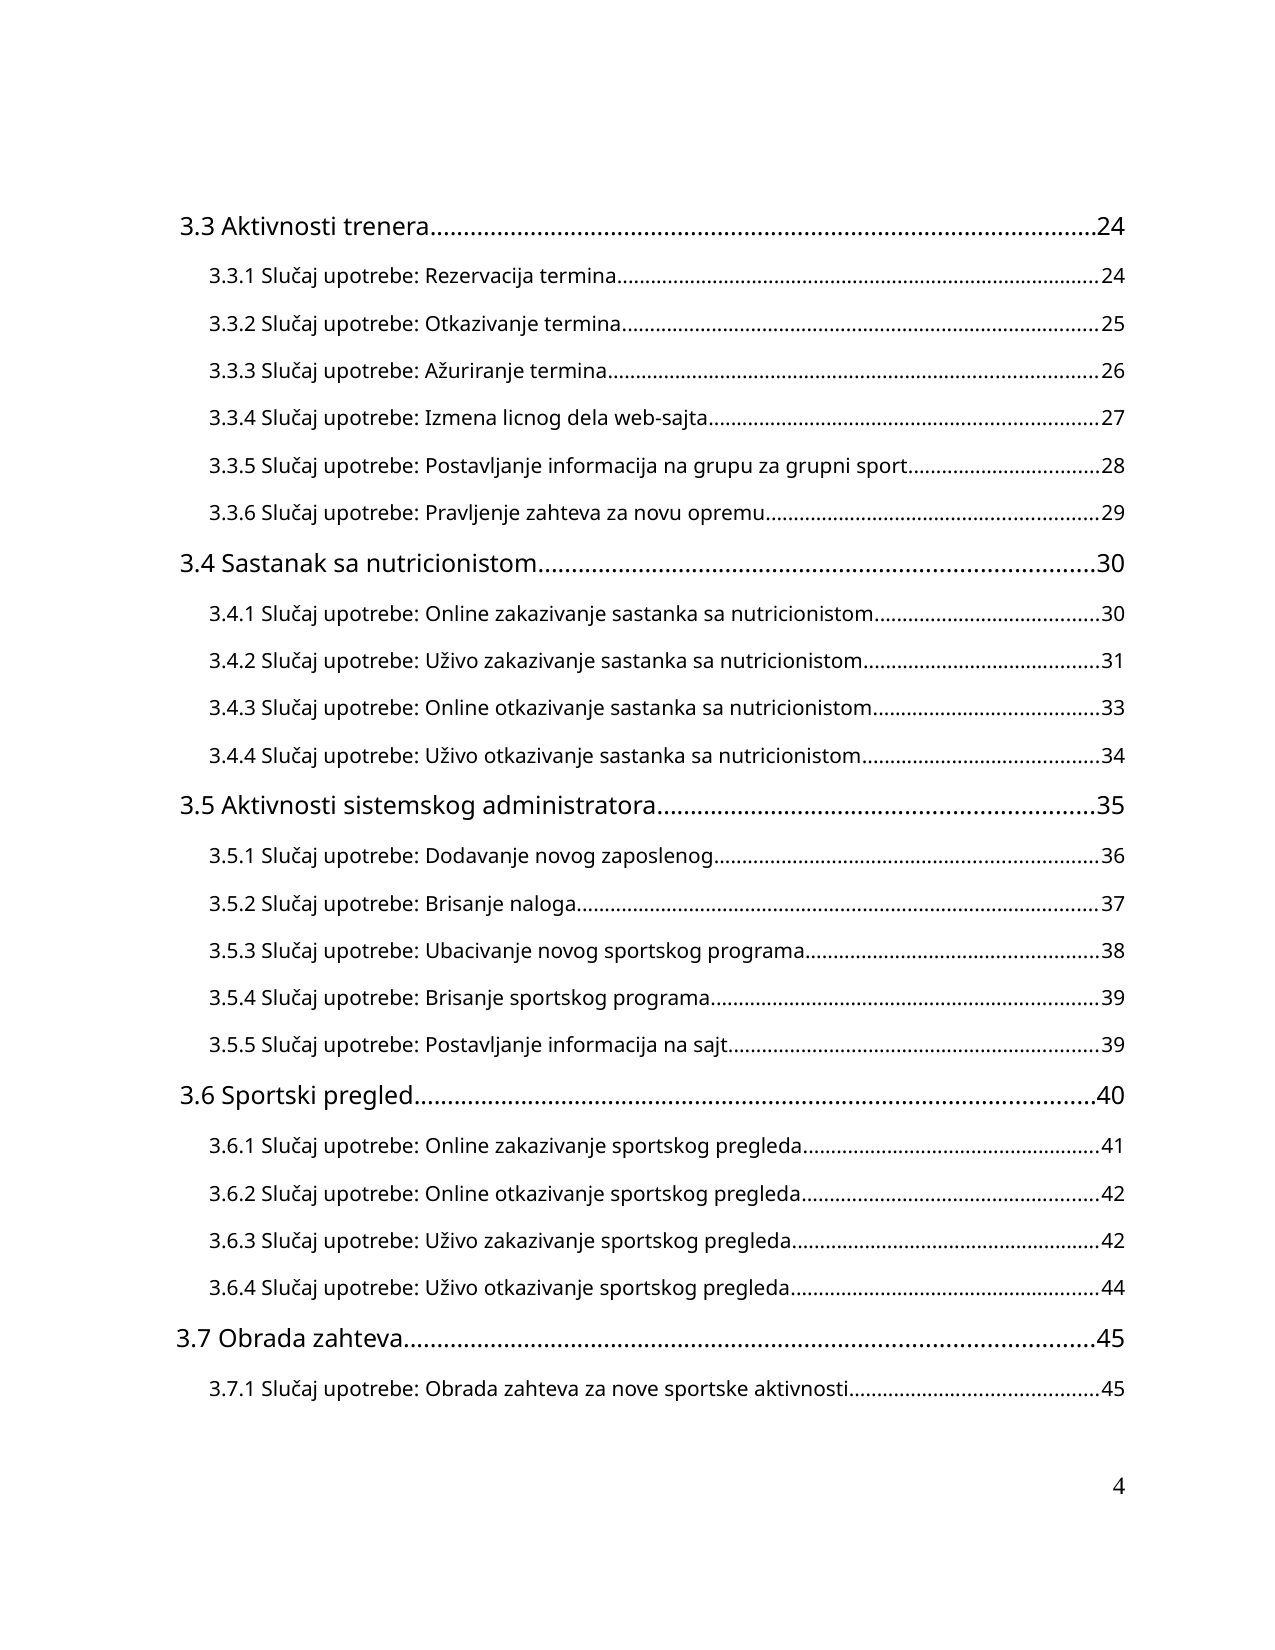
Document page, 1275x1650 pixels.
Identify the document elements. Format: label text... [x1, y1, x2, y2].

text 3.3.4 Slučaj upotrebe: Izmena licnog dela web-sajta 27 [209, 403, 1125, 432]
text 3.5.4 Slučaj upotrebe: Brisanje sportskog programa 39 [209, 983, 1125, 1012]
text 3.5 Aktivnosti sistemskog administratora 35 [179, 788, 1125, 822]
text 3.4.1 Slučaj upotrebe: Online zakazivanje sastanka sa nutricionistom 30 [209, 599, 1125, 627]
text 3.7 Obrada zahteva 45 [150, 1321, 1125, 1354]
text 3.3 Aktivnosti trenera 24 [179, 208, 1125, 242]
text 3.6.3 Slučaj upotrebe: Uživo zakazivanje sportskog pregleda 42 [209, 1226, 1125, 1254]
text 3.3.1 Slučaj upotrebe: Rezervacija termina 24 [209, 262, 1125, 290]
text 3.6.4 Slučaj upotrebe: Uživo otkazivanje sportskog pregleda 44 [209, 1273, 1125, 1302]
text 3.7.1 Slučaj upotrebe: Obrada zahteva za nove sportske aktivnosti 45 [209, 1374, 1125, 1402]
text 3.5.1 Slučaj upotrebe: Dodavanje novog zaposlenog 36 [209, 841, 1125, 870]
text 3.6.2 Slučaj upotrebe: Online otkazivanje sportskog pregleda 42 [209, 1179, 1125, 1207]
text 3.3.6 Slučaj upotrebe: Pravljenje zahteva za novu opremu 29 [209, 498, 1125, 527]
text 3.4.3 Slučaj upotrebe: Online otkazivanje sastanka sa nutricionistom 33 [209, 693, 1125, 722]
text 3.3.3 Slučaj upotrebe: Ažuriranje termina 26 [209, 356, 1125, 385]
text 3.4.4 Slučaj upotrebe: Uživo otkazivanje sastanka sa nutricionistom 34 [209, 741, 1125, 769]
text 3.5.2 Slučaj upotrebe: Brisanje naloga 37 [209, 889, 1125, 917]
text 3.6.1 Slučaj upotrebe: Online zakazivanje sportskog pregleda 41 [209, 1131, 1125, 1160]
text 3.4.2 Slučaj upotrebe: Uživo zakazivanje sastanka sa nutricionistom 31 [209, 646, 1125, 674]
text 3.3.2 Slučaj upotrebe: Otkazivanje termina 25 [209, 309, 1125, 337]
text 3.5.5 Slučaj upotrebe: Postavljanje informacija na sajt 39 [209, 1031, 1125, 1059]
text 3.5.3 Slučaj upotrebe: Ubacivanje novog sportskog programa 38 [209, 936, 1125, 964]
text 3.3.5 Slučaj upotrebe: Postavljanje informacija na grupu za grupni sport 28 [209, 451, 1125, 479]
text 3.4 Sastanak sa nutricionistom 30 [179, 545, 1125, 579]
text 3.6 Sportski pregled 40 [179, 1078, 1125, 1112]
